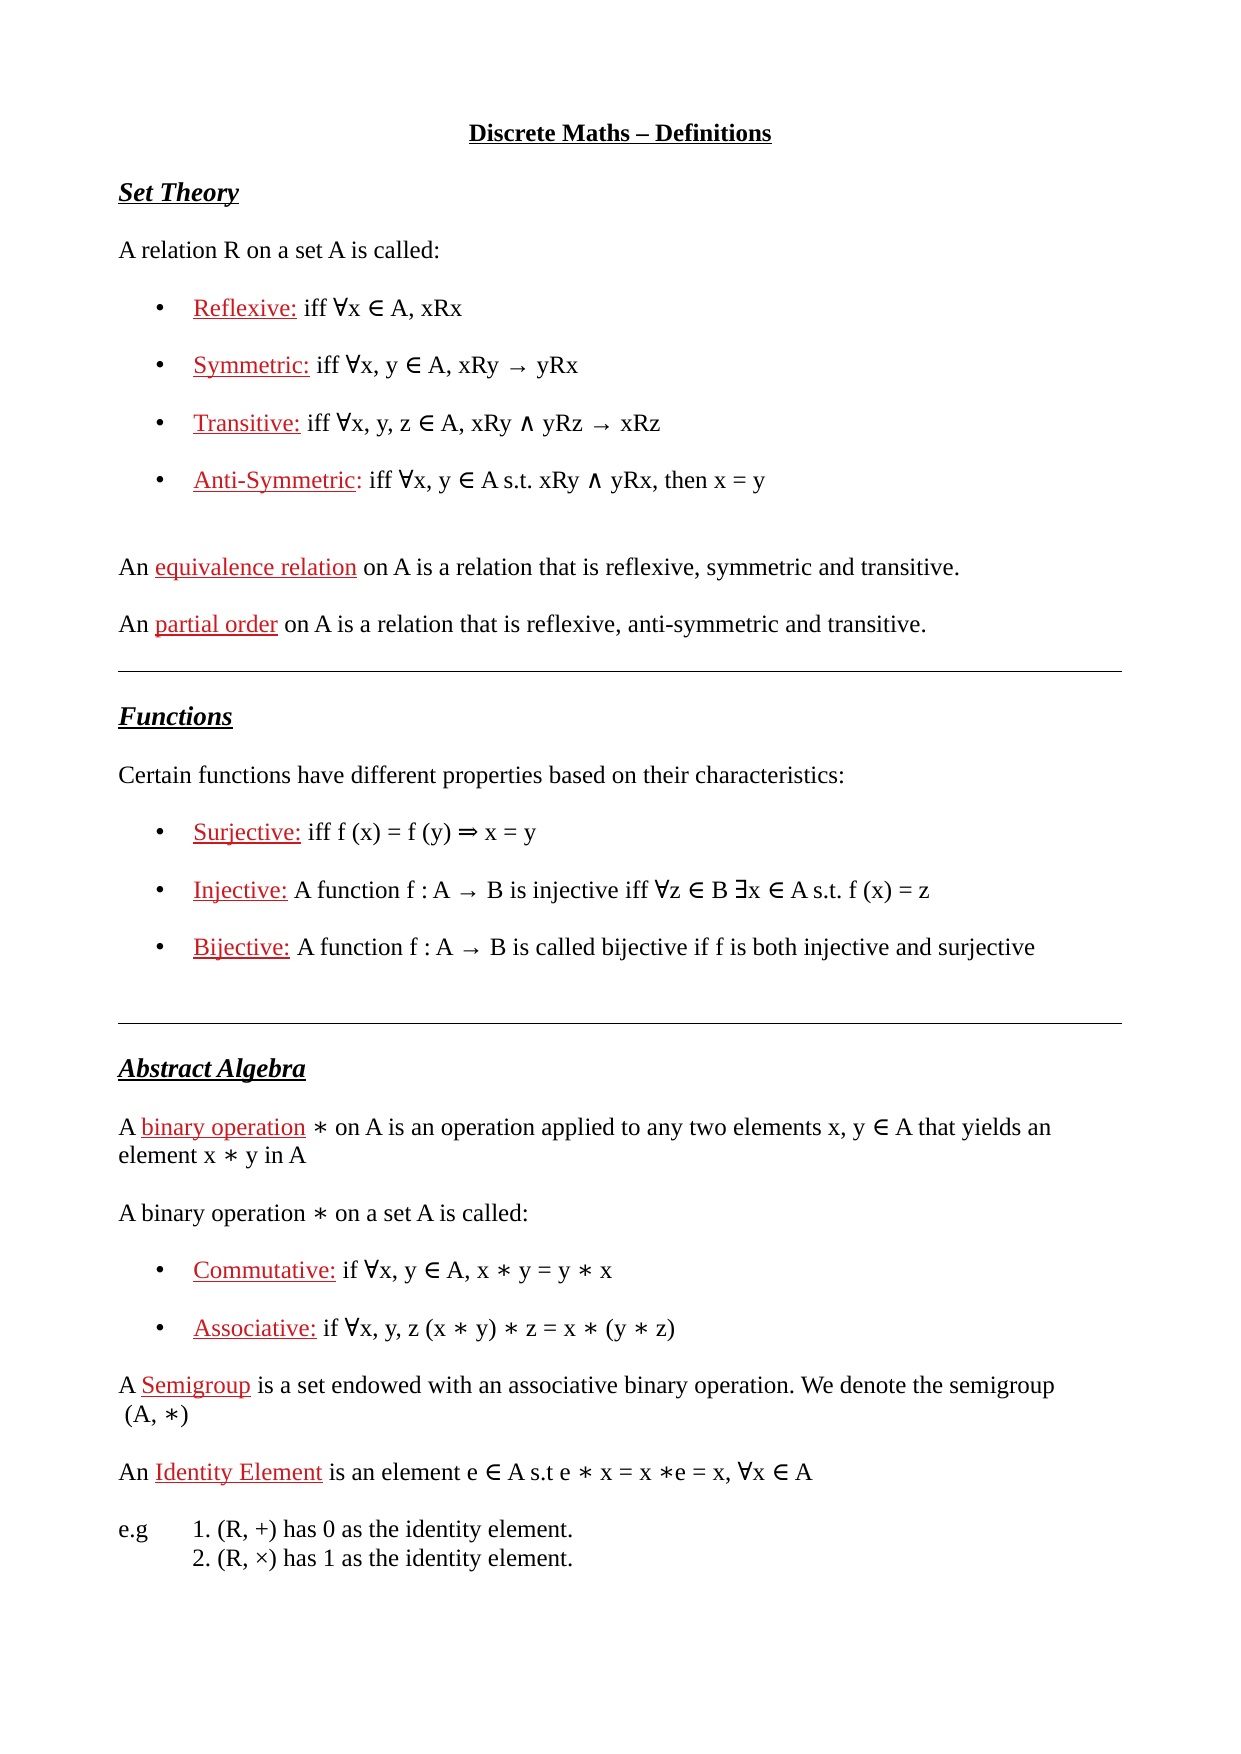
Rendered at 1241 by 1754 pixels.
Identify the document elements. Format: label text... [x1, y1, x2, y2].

list Injective: A function f : A → B is injective iff ∀z ∈ B ∃x ∈ A s.t. f (x) = z [156, 875, 1122, 904]
text A binary operation ∗ on a set A is called: [118, 1198, 1122, 1227]
list Transitive: iff ∀x, y, z ∈ A, xRy ∧ yRz → xRz [156, 408, 1122, 437]
list Bijective: A function f : A → B is called bijective if f is both injective and surjective [156, 932, 1122, 961]
text (A, ∗) [118, 1399, 1122, 1428]
text An Identity Element is an element e ∈ A s.t e ∗ x = x ∗e = x, ∀x ∈ A [118, 1457, 1122, 1486]
list Anti-Symmetric: iff ∀x, y ∈ A s.t. xRy ∧ yRx, then x = y [156, 466, 1122, 494]
list Surjective: iff f (x) = f (y) ⇒ x = y [156, 817, 1122, 846]
text 2. (R, ×) has 1 as the identity element. [118, 1543, 1122, 1572]
list Reflexive: iff ∀x ∈ A, xRx [156, 293, 1122, 322]
list Symmetric: iff ∀x, y ∈ A, xRy → yRx [156, 351, 1122, 379]
text A relation R on a set A is called: [118, 236, 1122, 264]
text A Semigroup is a set endowed with an associative binary operation. We denote the semigroup [118, 1371, 1122, 1399]
list Associative: if ∀x, y, z (x ∗ y) ∗ z = x ∗ (y ∗ z) [156, 1313, 1122, 1342]
text Functions [118, 700, 1122, 731]
text An equivalence relation on A is a relation that is reflexive, symmetric and transitive. [118, 552, 1122, 581]
text Set Theory [118, 176, 1122, 207]
text Discrete Maths – Definitions [118, 118, 1122, 147]
text Certain functions have different properties based on their characteristics: [118, 760, 1122, 789]
text A binary operation ∗ on A is an operation applied to any two elements x, y ∈ A that yields an element x ∗ y in A [118, 1112, 1122, 1169]
text Abstract Algebra [118, 1052, 1122, 1083]
text An partial order on A is a relation that is reflexive, anti-symmetric and transitive. [118, 609, 1122, 638]
list Commutative: if ∀x, y ∈ A, x ∗ y = y ∗ x [156, 1256, 1122, 1284]
text e.g 1. (R, +) has 0 as the identity element. [118, 1514, 1122, 1543]
